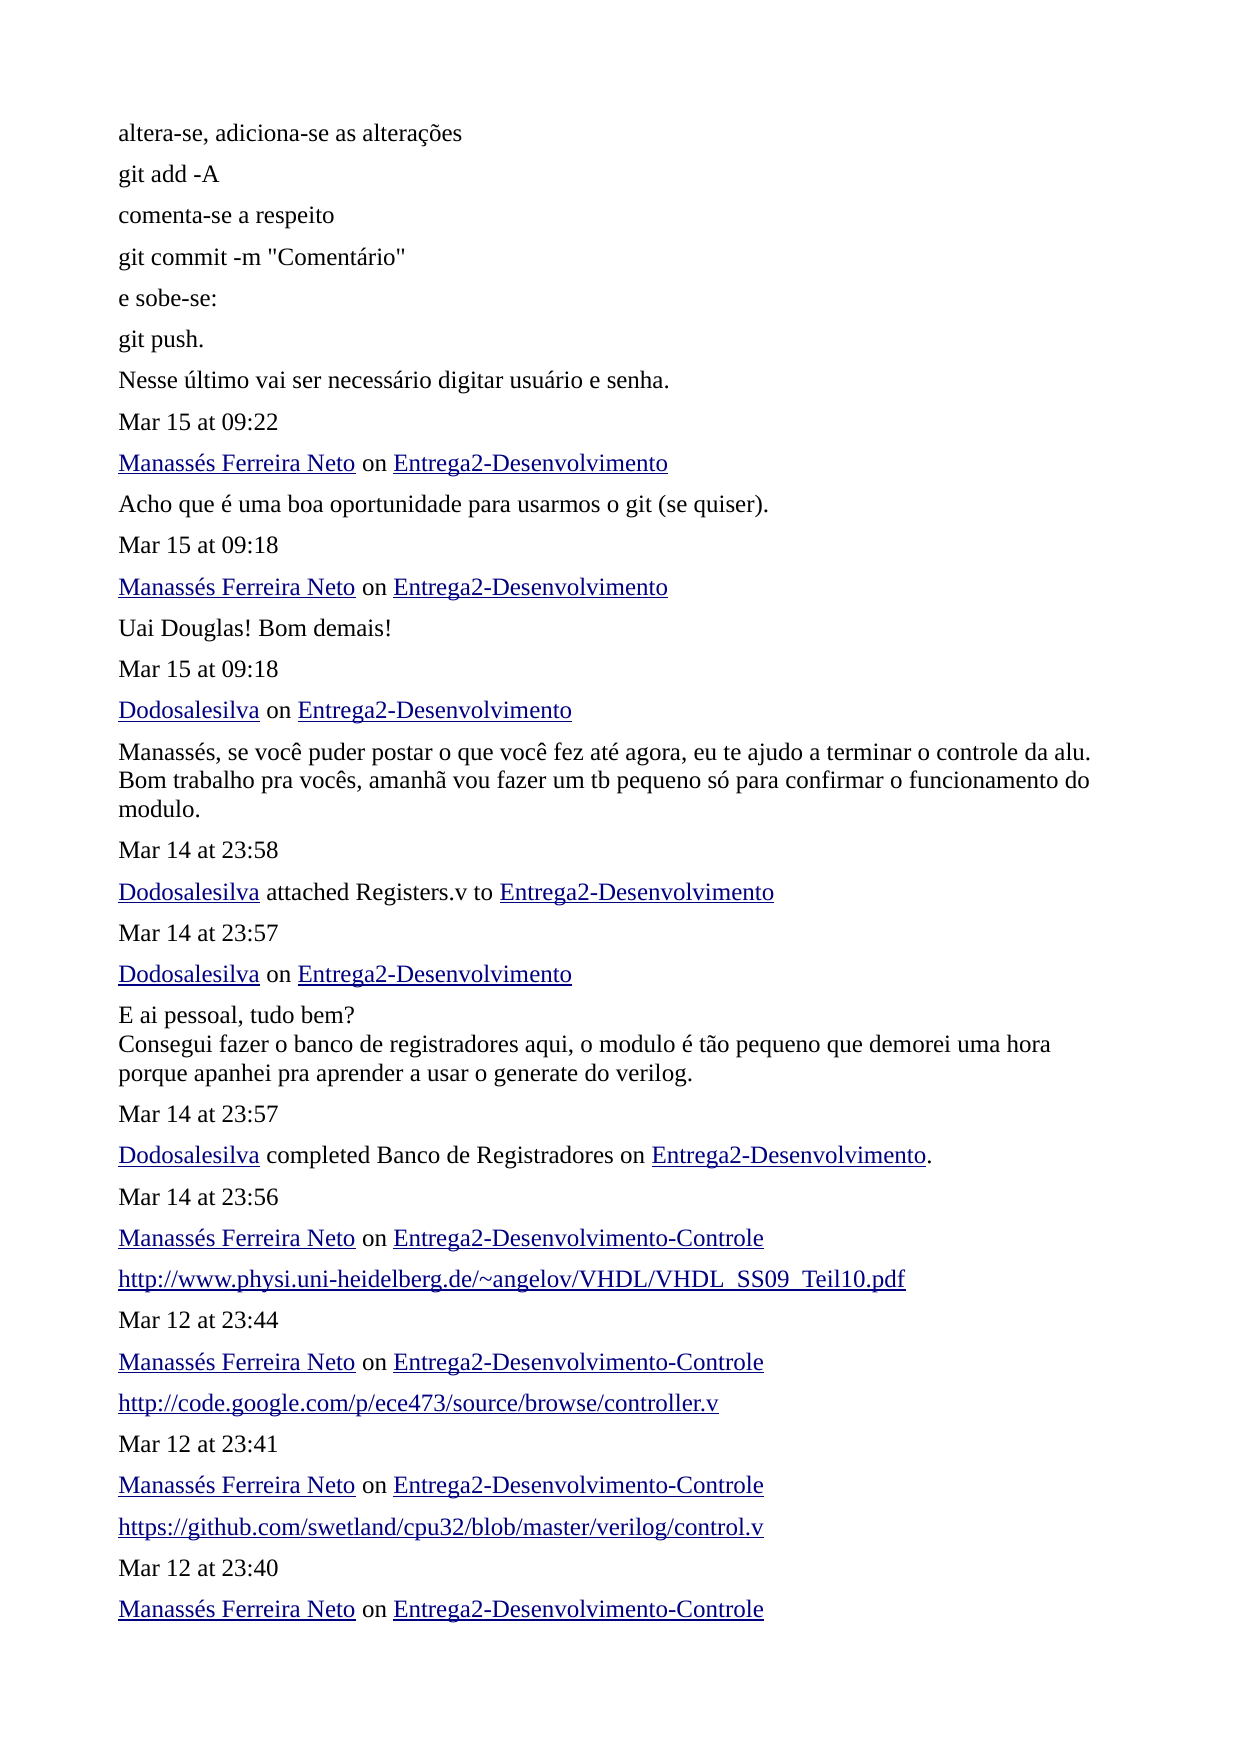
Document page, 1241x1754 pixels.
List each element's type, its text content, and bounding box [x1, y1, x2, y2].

text Manassés Ferreira Neto on Entrega2-Desenvolvimento [118, 572, 1122, 601]
text https://github.com/swetland/cpu32/blob/master/verilog/control.v [118, 1512, 1122, 1541]
text git push. [118, 324, 1122, 353]
text Manassés Ferreira Neto on Entrega2-Desenvolvimento [118, 448, 1122, 477]
text Mar 12 at 23:44 [118, 1306, 1122, 1334]
text git add -A [118, 159, 1122, 188]
text Mar 15 at 09:22 [118, 407, 1122, 436]
text Manassés Ferreira Neto on Entrega2-Desenvolvimento-Controle [118, 1223, 1122, 1252]
text Mar 15 at 09:18 [118, 654, 1122, 683]
text Mar 14 at 23:57 [118, 1099, 1122, 1128]
text Manassés, se você puder postar o que você fez até agora, eu te ajudo a terminar o controle da alu. Bom trabalho pra vocês, amanhã vou fazer um tb pequeno só para confirmar o funcionamento do modulo. [118, 737, 1122, 823]
text http://code.google.com/p/ece473/source/browse/controller.v [118, 1388, 1122, 1417]
text Manassés Ferreira Neto on Entrega2-Desenvolvimento-Controle [118, 1347, 1122, 1376]
text http://www.physi.uni-heidelberg.de/~angelov/VHDL/VHDL_SS09_Teil10.pdf [118, 1264, 1122, 1293]
text altera-se, adiciona-se as alterações [118, 118, 1122, 147]
text Nesse último vai ser necessário digitar usuário e senha. [118, 366, 1122, 394]
text E ai pessoal, tudo bem? Consegui fazer o banco de registradores aqui, o modulo é tão pequeno que demorei uma hora porque apanhei pra aprender a usar o generate do verilog. [118, 1001, 1122, 1087]
text Mar 12 at 23:41 [118, 1429, 1122, 1458]
text Mar 14 at 23:56 [118, 1182, 1122, 1211]
text git commit -m "Comentário" [118, 242, 1122, 271]
text Mar 12 at 23:40 [118, 1553, 1122, 1582]
text e sobe-se: [118, 283, 1122, 312]
text Dodosalesilva on Entrega2-Desenvolvimento [118, 696, 1122, 724]
text Manassés Ferreira Neto on Entrega2-Desenvolvimento-Controle [118, 1594, 1122, 1623]
text Dodosalesilva completed Banco de Registradores on Entrega2-Desenvolvimento. [118, 1141, 1122, 1169]
text comenta-se a respeito [118, 201, 1122, 229]
text Dodosalesilva on Entrega2-Desenvolvimento [118, 959, 1122, 988]
text Dodosalesilva attached Registers.v to Entrega2-Desenvolvimento [118, 877, 1122, 906]
text Mar 15 at 09:18 [118, 531, 1122, 559]
text Manassés Ferreira Neto on Entrega2-Desenvolvimento-Controle [118, 1471, 1122, 1499]
text Uai Douglas! Bom demais! [118, 613, 1122, 642]
text Mar 14 at 23:57 [118, 918, 1122, 947]
text Acho que é uma boa oportunidade para usarmos o git (se quiser). [118, 489, 1122, 518]
text Mar 14 at 23:58 [118, 836, 1122, 864]
